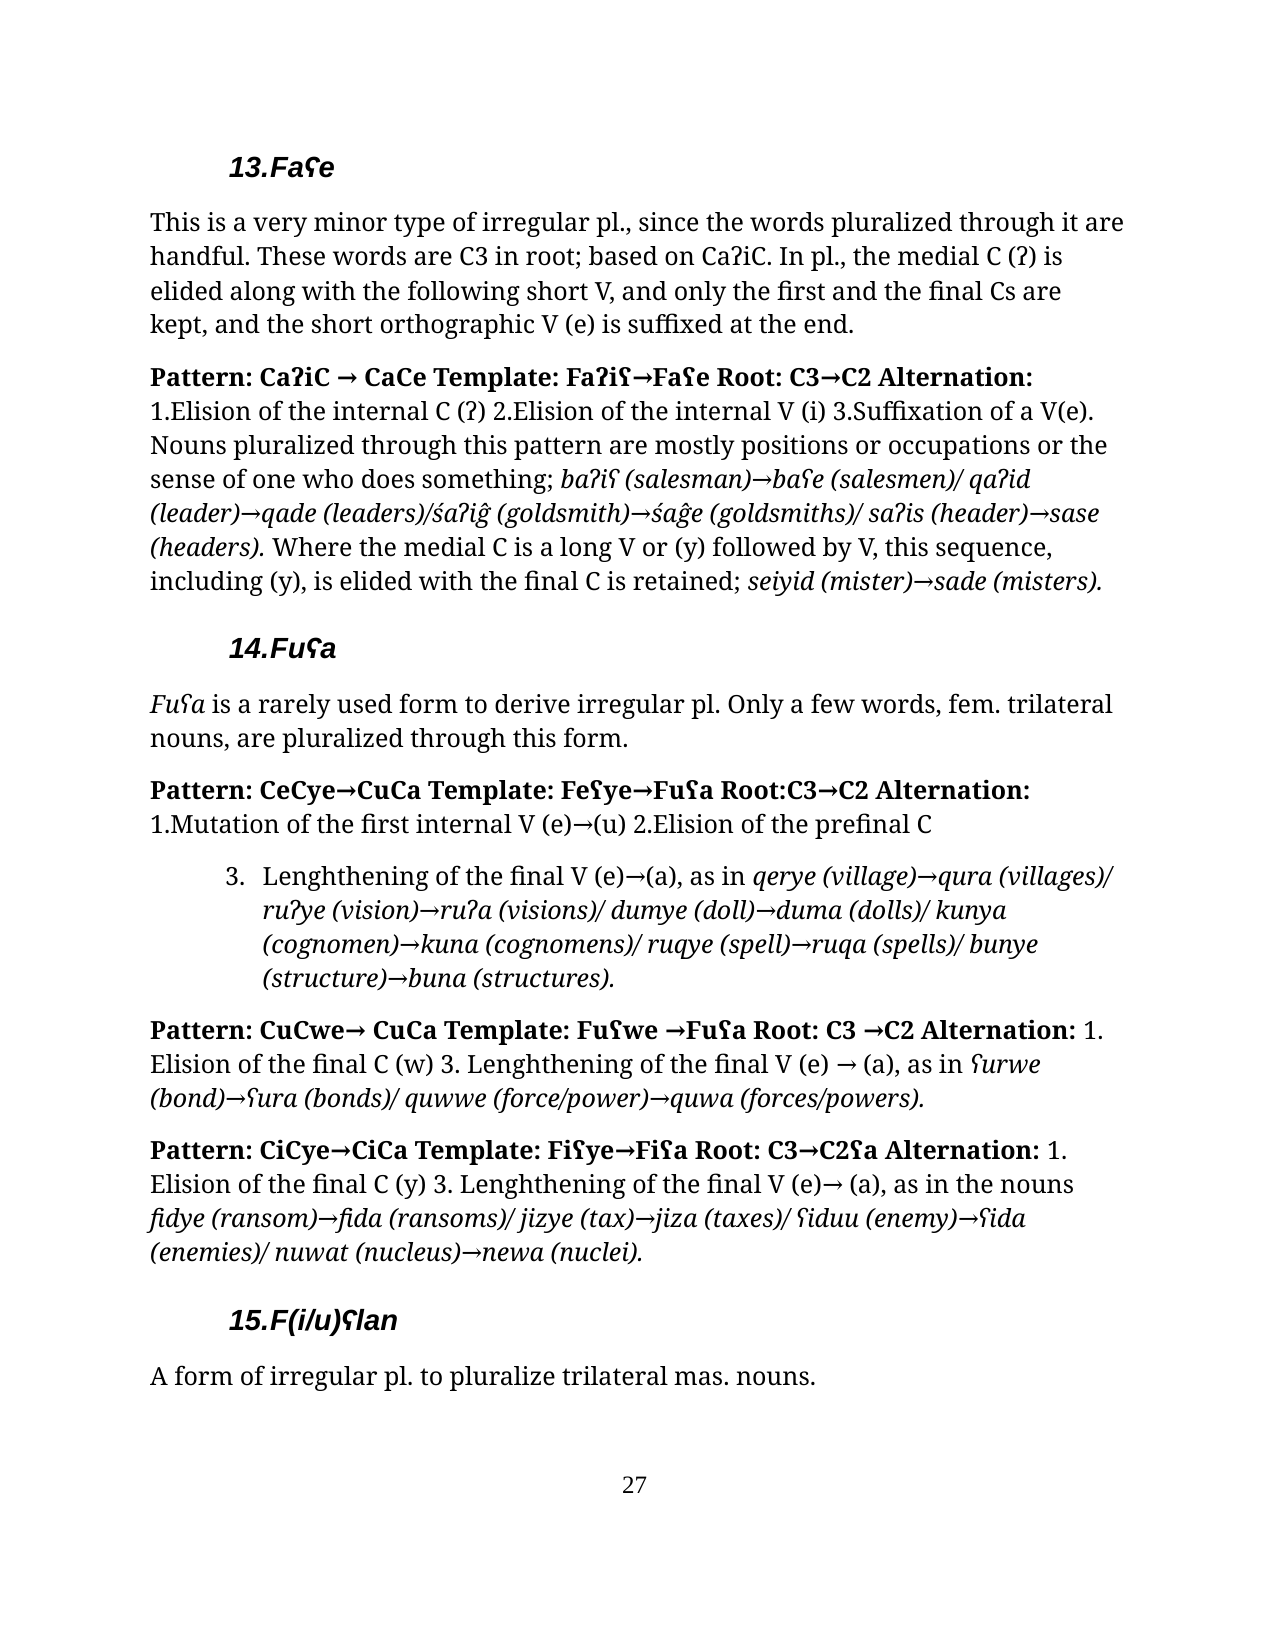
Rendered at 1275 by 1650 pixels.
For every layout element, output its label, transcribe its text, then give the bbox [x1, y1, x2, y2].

subtitle Fuʕa [228, 632, 1125, 665]
text Pattern: CiCye→CiCa Template: Fiʕye→Fiʕa Root: C3→C2ʕa Alternation: 1. Elision of the final C (y) 3. Lenghthening of the final V (e)→ (a), as in the nouns fidye (ransom)→fida (ransoms)/ jizye (tax)→jiza (taxes)/ ʕiduu (enemy)→ʕida (enemies)/ nuwat (nucleus)→newa (nuclei). [150, 1133, 1125, 1269]
text A form of irregular pl. to pluralize trilateral mas. nouns. [150, 1358, 1125, 1392]
subtitle Faʕe [228, 150, 1125, 183]
text Pattern: CaʔiC → CaCe Template: Faʔiʕ→Faʕe Root: C3→C2 Alternation: 1.Elision of the internal C (ʔ) 2.Elision of the internal V (i) 3.Suffixation of a V(e). Nouns pluralized through this pattern are mostly positions or occupations or the sense of one who does something; baʔiʕ (salesman)→baʕe (salesmen)/ qaʔid (leader)→qade (leaders)/śaʔiĝ (goldsmith)→śaĝe (goldsmiths)/ saʔis (header)→sase (headers). Where the medial C is a long V or (y) followed by V, this sequence, including (y), is elided with the final C is retained; seiyid (mister)→sade (misters). [150, 359, 1125, 598]
text Pattern: CeCye→CuCa Template: Feʕye→Fuʕa Root:C3→C2 Alternation: 1.Mutation of the first internal V (e)→(u) 2.Elision of the prefinal C [150, 773, 1125, 841]
list Lenghthening of the final V (e)→(a), as in qerye (village)→qura (villages)/ ruʔye (vision)→ruʔa (visions)/ dumye (doll)→duma (dolls)/ kunya (cognomen)→kuna (cognomens)/ ruqye (spell)→ruqa (spells)/ bunye (structure)→buna (structures). [225, 859, 1125, 995]
subtitle F(i/u)ʕlan [228, 1303, 1125, 1337]
text This is a very minor type of irregular pl., since the words pluralized through it are handful. These words are C3 in root; based on CaʔiC. In pl., the medial C (ʔ) is elided along with the following short V, and only the first and the final Cs are kept, and the short orthographic V (e) is suffixed at the end. [150, 205, 1125, 341]
text Fuʕa is a rarely used form to derive irregular pl. Only a few words, fem. trilateral nouns, are pluralized through this form. [150, 687, 1125, 755]
text Pattern: CuCwe→ CuCa Template: Fuʕwe →Fuʕa Root: C3 →C2 Alternation: 1. Elision of the final C (w) 3. Lenghthening of the final V (e) → (a), as in ʕurwe (bond)→ʕura (bonds)/ quwwe (force/power)→quwa (forces/powers). [150, 1013, 1125, 1115]
